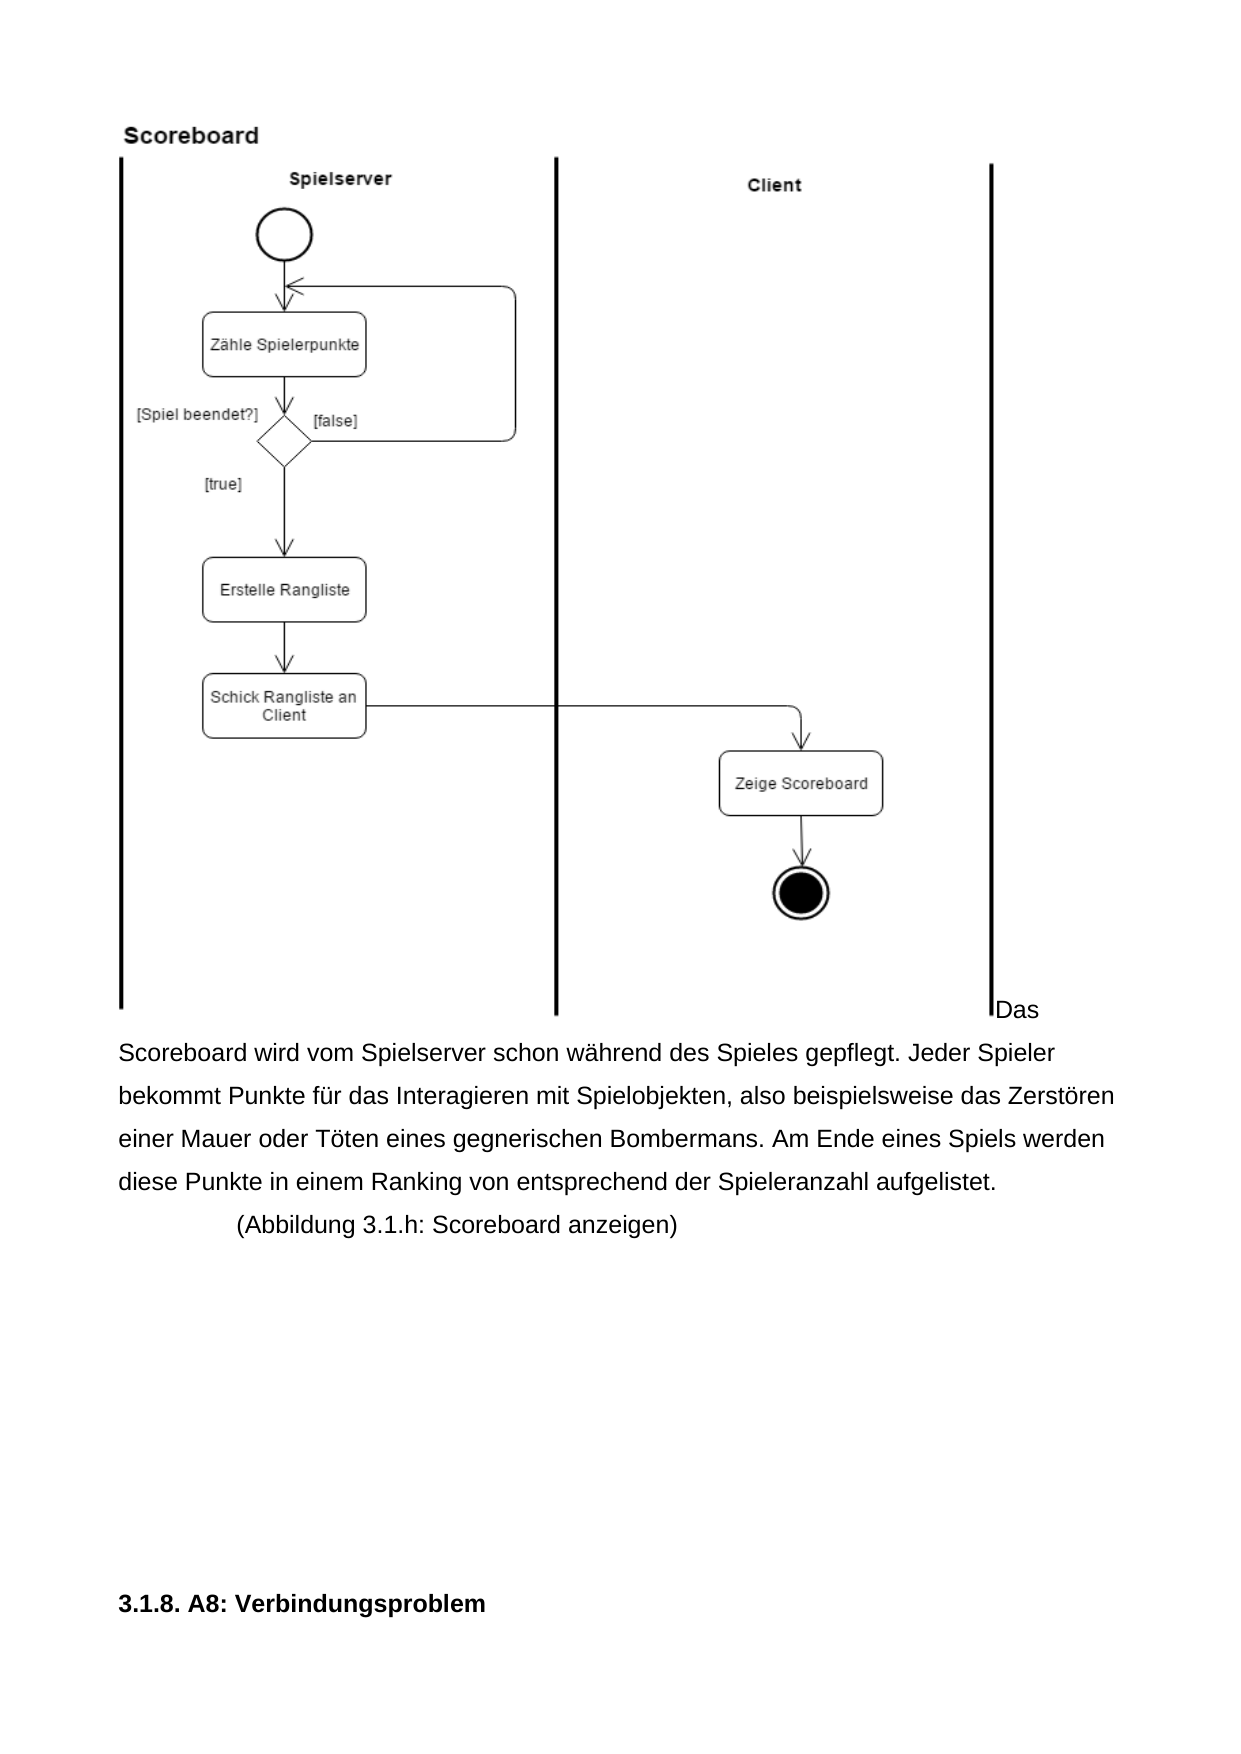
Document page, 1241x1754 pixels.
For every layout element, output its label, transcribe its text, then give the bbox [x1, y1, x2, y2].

text (Abbildung 3.1.h: Scoreboard anzeigen) [118, 1210, 1122, 1239]
text 3.1.8. A8: Verbindungsproblem [118, 1589, 1122, 1618]
text Das Scoreboard wird vom Spielserver schon während des Spieles gepflegt. Jeder Spieler bekommt Punkte für das Interagieren mit Spielobjekten, also beispielsweise das Zerstören einer Mauer oder Töten eines gegnerischen Bombermans. Am Ende eines Spiels werden diese Punkte in einem Ranking von entsprechend der Spieleranzahl aufgelistet. [118, 118, 1122, 1196]
